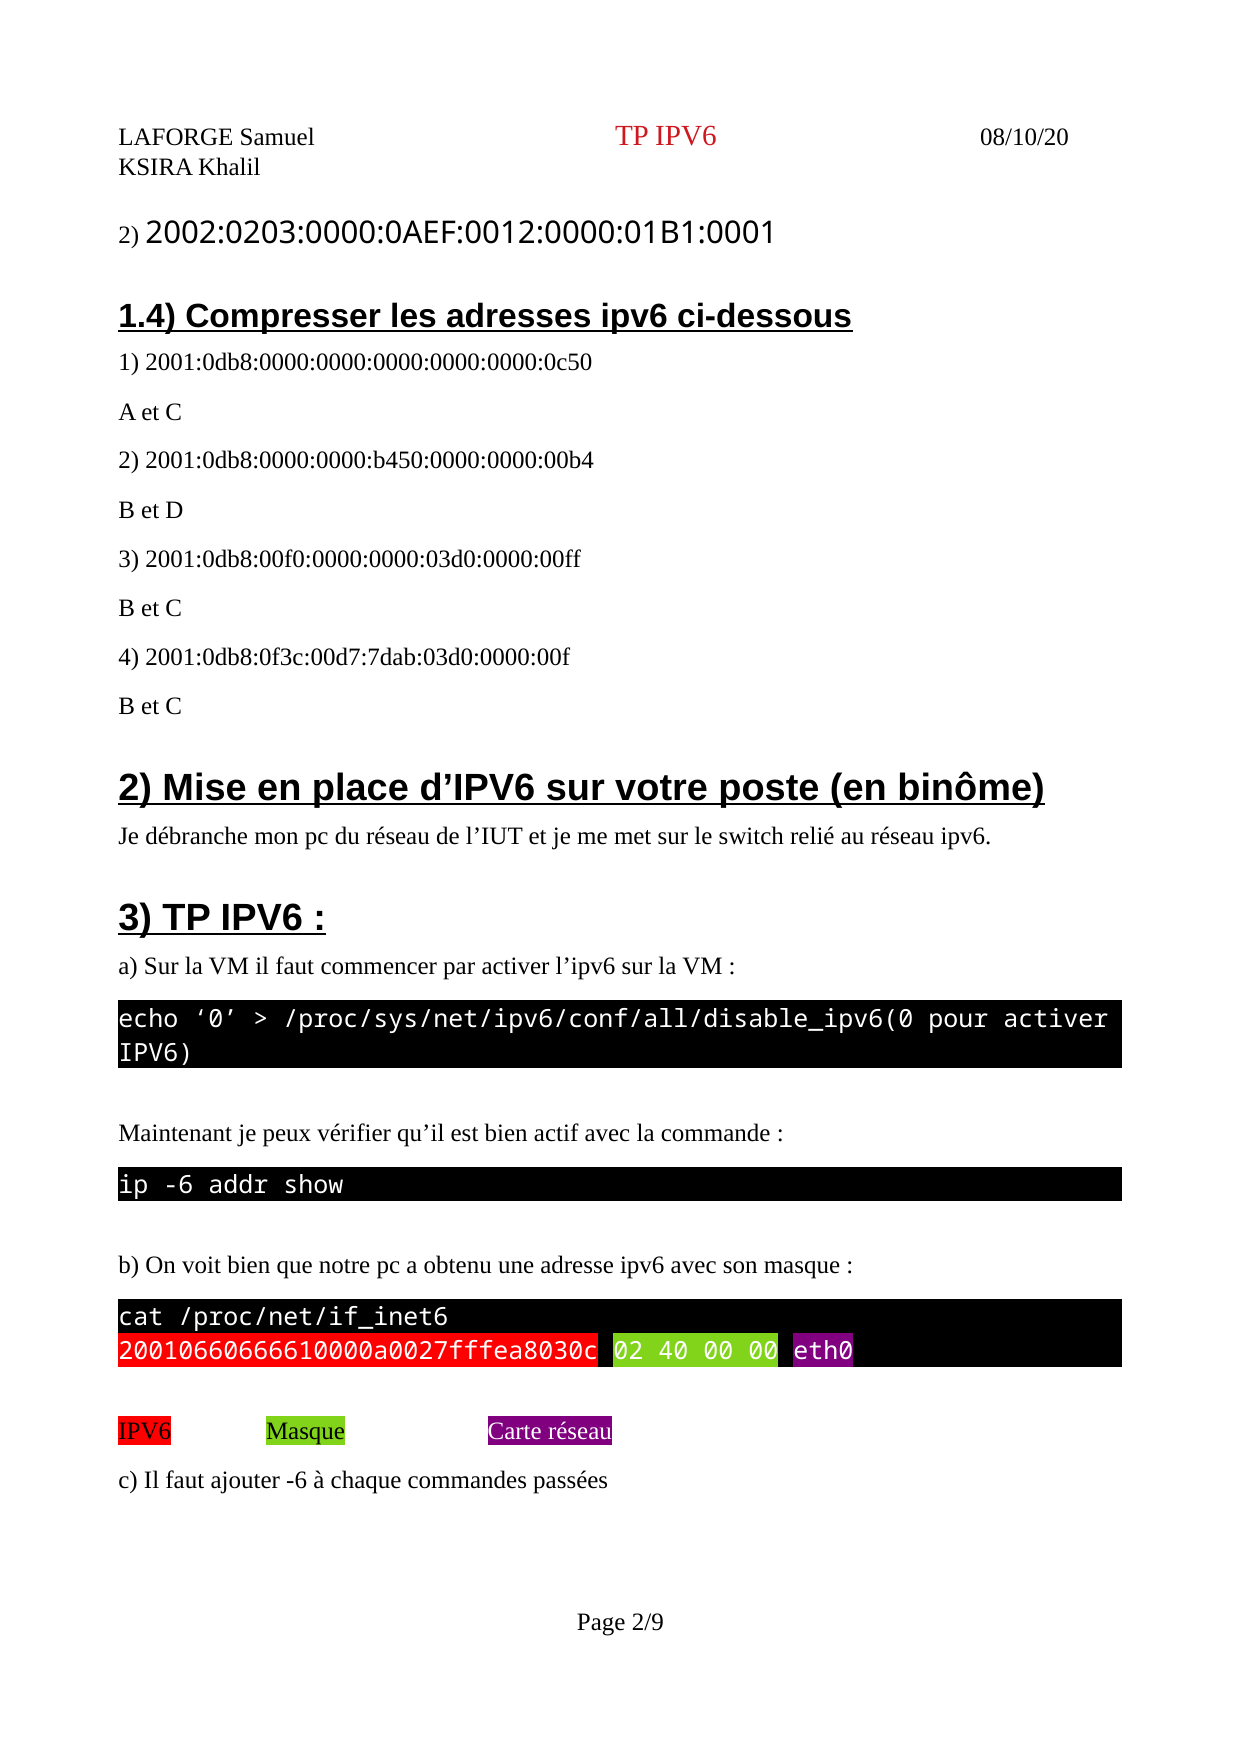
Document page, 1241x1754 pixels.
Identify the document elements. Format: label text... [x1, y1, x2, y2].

text cat /proc/net/if_inet6 [118, 1299, 1122, 1333]
text Maintenant je peux vérifier qu’il est bien actif avec la commande : [118, 1118, 1122, 1146]
text 2) 2002:0203:0000:0AEF:0012:0000:01B1:0001 [118, 210, 1122, 252]
text IPV6 Masque Carte réseau [118, 1416, 1122, 1445]
subtitle 3) TP IPV6 : [118, 895, 1122, 939]
text Je débranche mon pc du réseau de l’IUT et je me met sur le switch relié au réseau ipv6. [118, 821, 1122, 850]
text 4) 2001:0db8:0f3c:00d7:7dab:03d0:0000:00f [118, 642, 1122, 671]
text 2) 2001:0db8:0000:0000:b450:0000:0000:00b4 [118, 446, 1122, 474]
text B et C [118, 593, 1122, 622]
text A et C [118, 397, 1122, 425]
subtitle 1.4) Compresser les adresses ipv6 ci-dessous [118, 296, 1122, 335]
text B et C [118, 691, 1122, 720]
text a) Sur la VM il faut commencer par activer l’ipv6 sur la VM : [118, 951, 1122, 980]
text 1) 2001:0db8:0000:0000:0000:0000:0000:0c50 [118, 347, 1122, 376]
text B et D [118, 495, 1122, 523]
text 3) 2001:0db8:00f0:0000:0000:03d0:0000:00ff [118, 544, 1122, 572]
subtitle 2) Mise en place d’IPV6 sur votre poste (en binôme) [118, 765, 1122, 809]
text b) On voit bien que notre pc a obtenu une adresse ipv6 avec son masque : [118, 1250, 1122, 1278]
text 20010660666610000a0027fffea8030c 02 40 00 00 eth0 [118, 1333, 1122, 1367]
text echo ‘0’ > /proc/sys/net/ipv6/conf/all/disable_ipv6(0 pour activer IPV6) [118, 1000, 1122, 1068]
text ip -6 addr show [118, 1167, 1122, 1201]
text c) Il faut ajouter -6 à chaque commandes passées [118, 1465, 1122, 1494]
